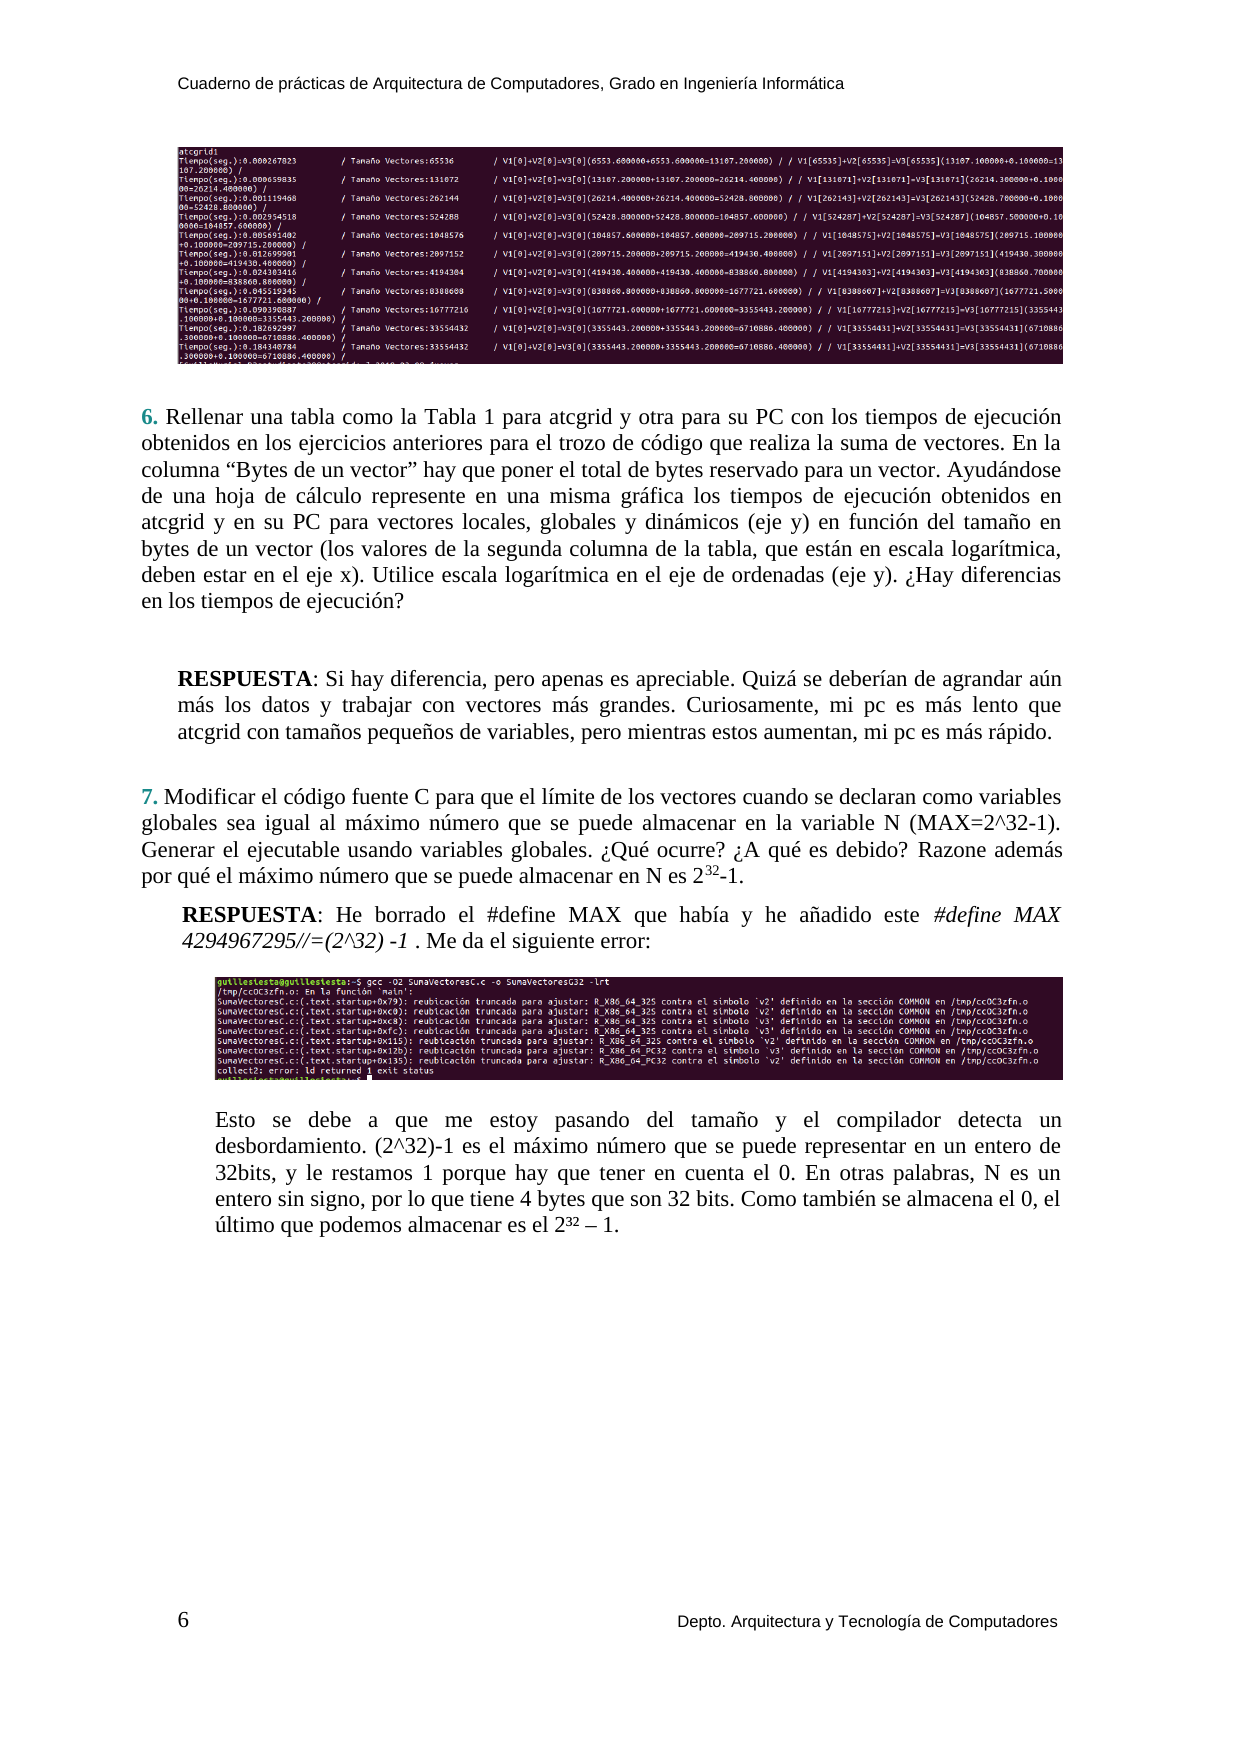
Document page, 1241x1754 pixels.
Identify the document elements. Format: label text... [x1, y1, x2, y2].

list 7. Modificar el código fuente C para que el límite de los vectores cuando se declaran como variables globales sea igual al máximo número que se puede almacenar en la variable N (MAX=2^32-1). Generar el ejecutable usando variables globales. ¿Qué ocurre? ¿A qué es debido? Razone además por qué el máximo número que se puede almacenar en N es 232-1. [103, 783, 1063, 888]
list RESPUESTA: Si hay diferencia, pero apenas es apreciable. Quizá se deberían de agrandar aún más los datos y trabajar con vectores más grandes. Curiosamente, mi pc es más lento que atcgrid con tamaños pequeños de variables, pero mientras estos aumentan, mi pc es más rápido. [177, 665, 1063, 744]
list ­RESPUESTA: He borrado el #define MAX que había y he añadido este #define MAX 4294967295//=(2^32) -1 . Me da el siguiente error: [144, 901, 1063, 954]
text Esto se debe a que me estoy pasando del tamaño y el compilador detecta un desbordamiento. (2^32)-1 es el máximo número que se puede representar en un entero de 32bits, y le restamos 1 porque hay que tener en cuenta el 0. En otras palabras, N es un entero sin signo, por lo que tiene 4 bytes que son 32 bits. Como también se almacena el 0, el último que podemos almacenar es el 2³² – 1. [215, 1106, 1063, 1238]
picture [214, 977, 1063, 1080]
list 6. Rellenar una tabla como la Tabla 1 para atcgrid y otra para su PC con los tiempos de ejecución obtenidos en los ejercicios anteriores para el trozo de código que realiza la suma de vectores. En la columna “Bytes de un vector” hay que poner el total de bytes reservado para un vector. Ayudándose de una hoja de cálculo represente en una misma gráfica los tiempos de ejecución obtenidos en atcgrid y en su PC para vectores locales, globales y dinámicos (eje y) en función del tamaño en bytes de un vector (los valores de la segunda columna de la tabla, que están en escala logarítmica, deben estar en el eje x). Utilice escala logarítmica en el eje de ordenadas (eje y). ¿Hay diferencias en los tiempos de ejecución? [103, 403, 1063, 614]
picture [177, 147, 1063, 364]
